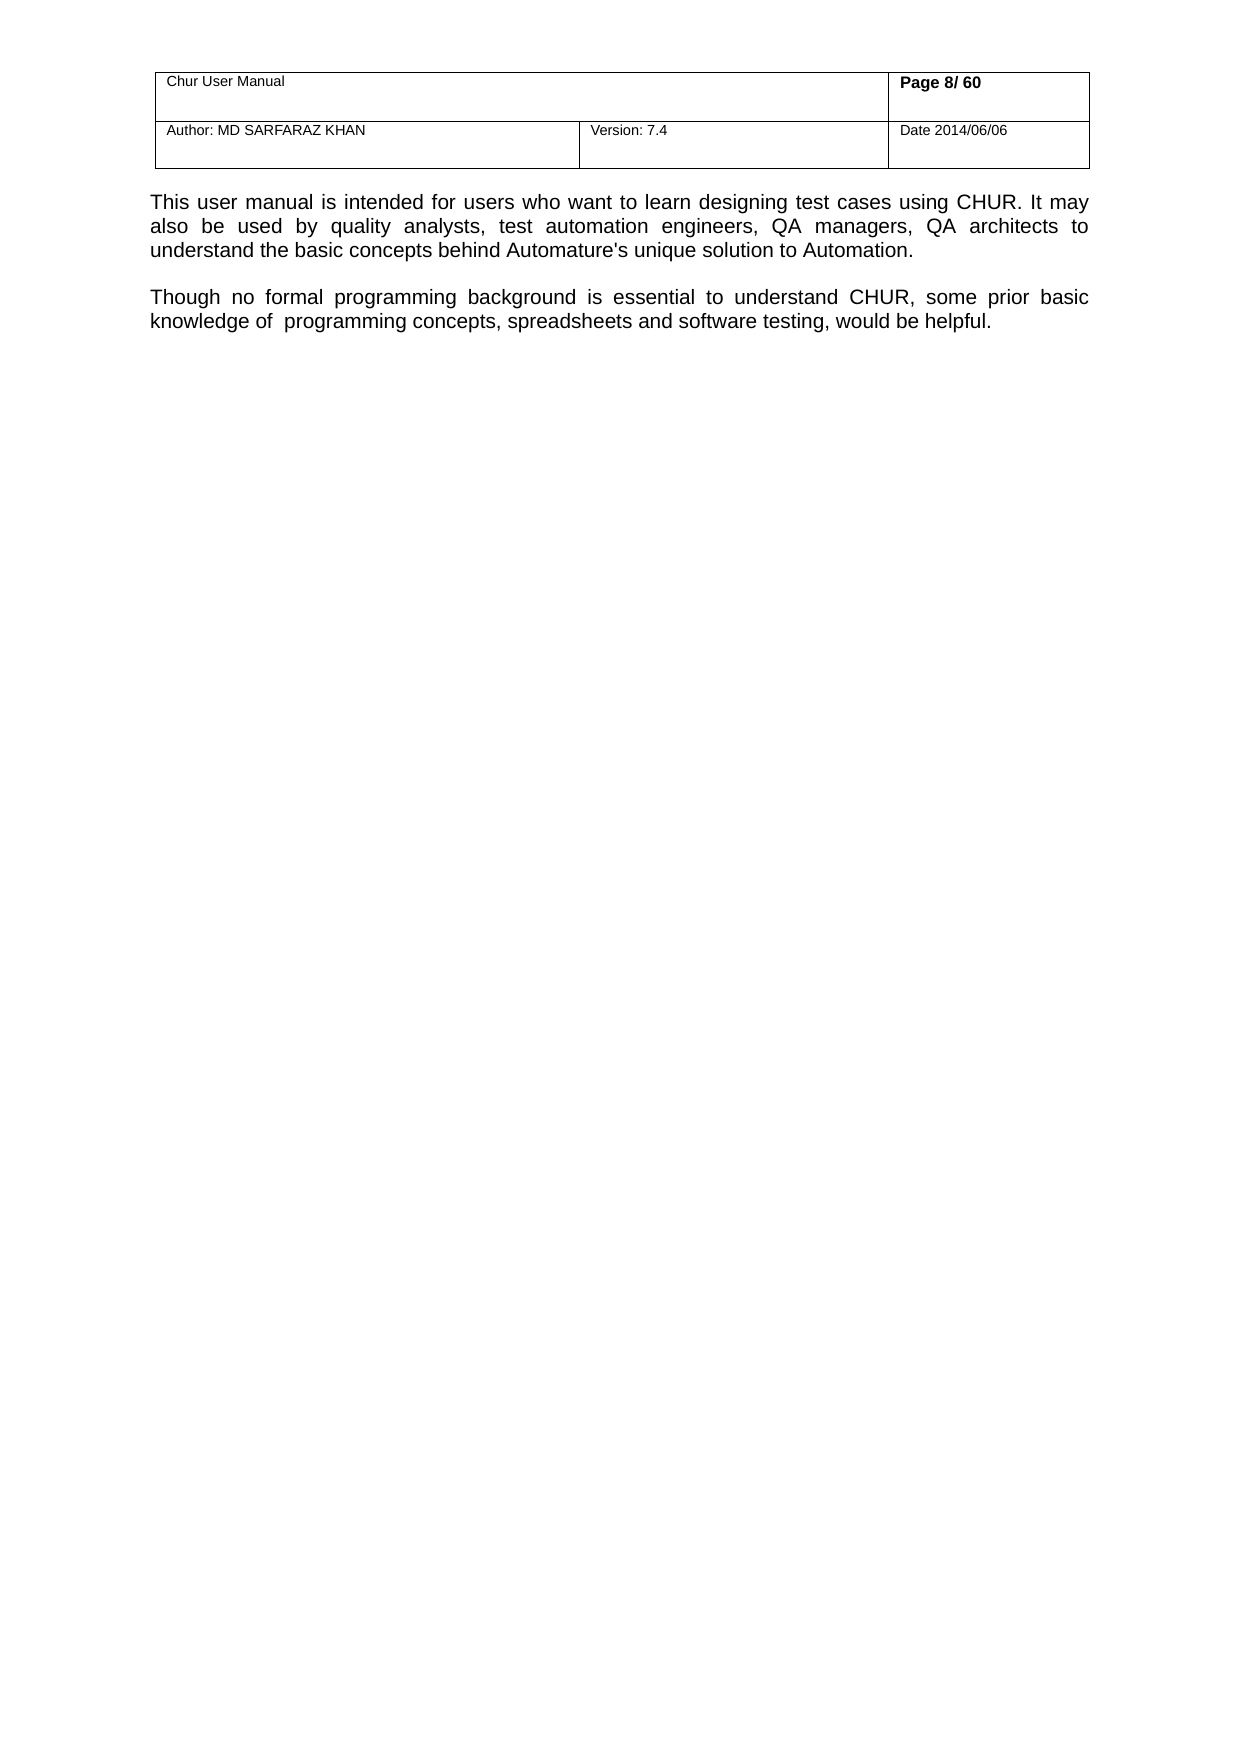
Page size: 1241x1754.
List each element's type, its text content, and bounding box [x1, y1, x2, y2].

text This user manual is intended for users who want to learn designing test cases using CHUR. It may also be used by quality analysts, test automation engineers, QA managers, QA architects to understand the basic concepts behind Automature's unique solution to Automation. [150, 190, 1090, 262]
text Though no formal programming background is essential to understand CHUR, some prior basic knowledge of programming concepts, spreadsheets and software testing, would be helpful. [150, 285, 1090, 333]
